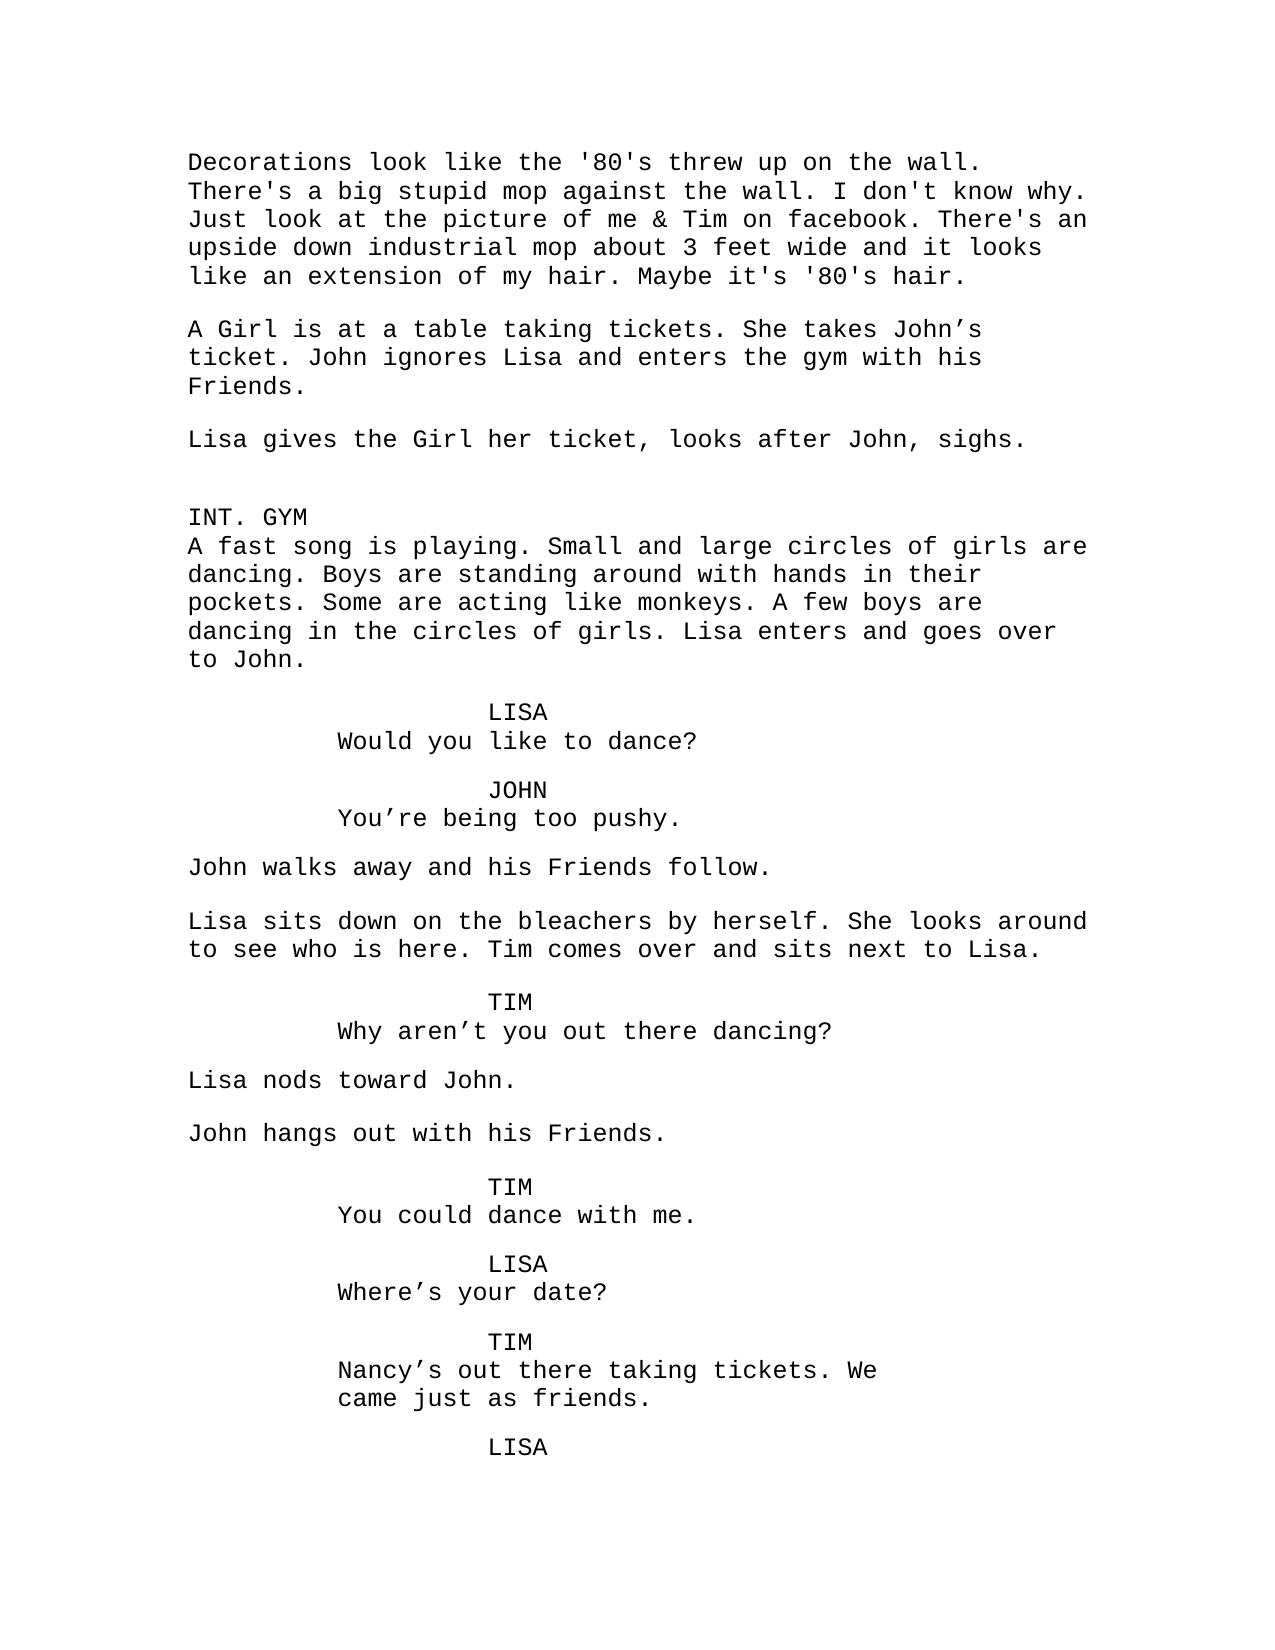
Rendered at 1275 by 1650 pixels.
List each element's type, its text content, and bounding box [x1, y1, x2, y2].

text A fast song is playing. Small and large circles of girls are dancing. Boys are standing around with hands in their pockets. Some are acting like monkeys. A few boys are dancing in the circles of girls. Lisa enters and goes over to John. [187, 533, 1087, 675]
text Why aren’t you out there dancing? [337, 1018, 937, 1047]
subtitle INT. GYM [187, 505, 1087, 533]
text JOHN [187, 777, 1087, 806]
text You’re being too pushy. [337, 806, 937, 834]
text Nancy’s out there taking tickets. We came just as friends. [337, 1357, 937, 1414]
text LISA [187, 1252, 1087, 1280]
text Lisa gives the Girl her ticket, looks after John, sighs. [187, 427, 1087, 455]
text TIM [187, 1174, 1087, 1202]
text John walks away and his Friends follow. [187, 855, 1087, 883]
text Lisa sits down on the bleachers by herself. She looks around to see who is here. Tim comes over and sits next to Lisa. [187, 908, 1087, 965]
text TIM [187, 990, 1087, 1018]
text LISA [187, 700, 1087, 728]
text You could dance with me. [337, 1202, 937, 1231]
text LISA [187, 1435, 1087, 1463]
text John hangs out with his Friends. [187, 1121, 1087, 1149]
text Lisa nods toward John. [187, 1067, 1087, 1096]
text Decorations look like the '80's threw up on the wall. There's a big stupid mop against the wall. I don't know why. Just look at the picture of me & Tim on facebook. There's an upside down industrial mop about 3 feet wide and it looks like an extension of my hair. Maybe it's '80's hair. [187, 150, 1087, 292]
text A Girl is at a table taking tickets. She takes John’s ticket. John ignores Lisa and enters the gym with his Friends. [187, 317, 1087, 402]
text Would you like to dance? [337, 728, 937, 757]
text TIM [187, 1329, 1087, 1357]
text Where’s your date? [337, 1280, 937, 1308]
